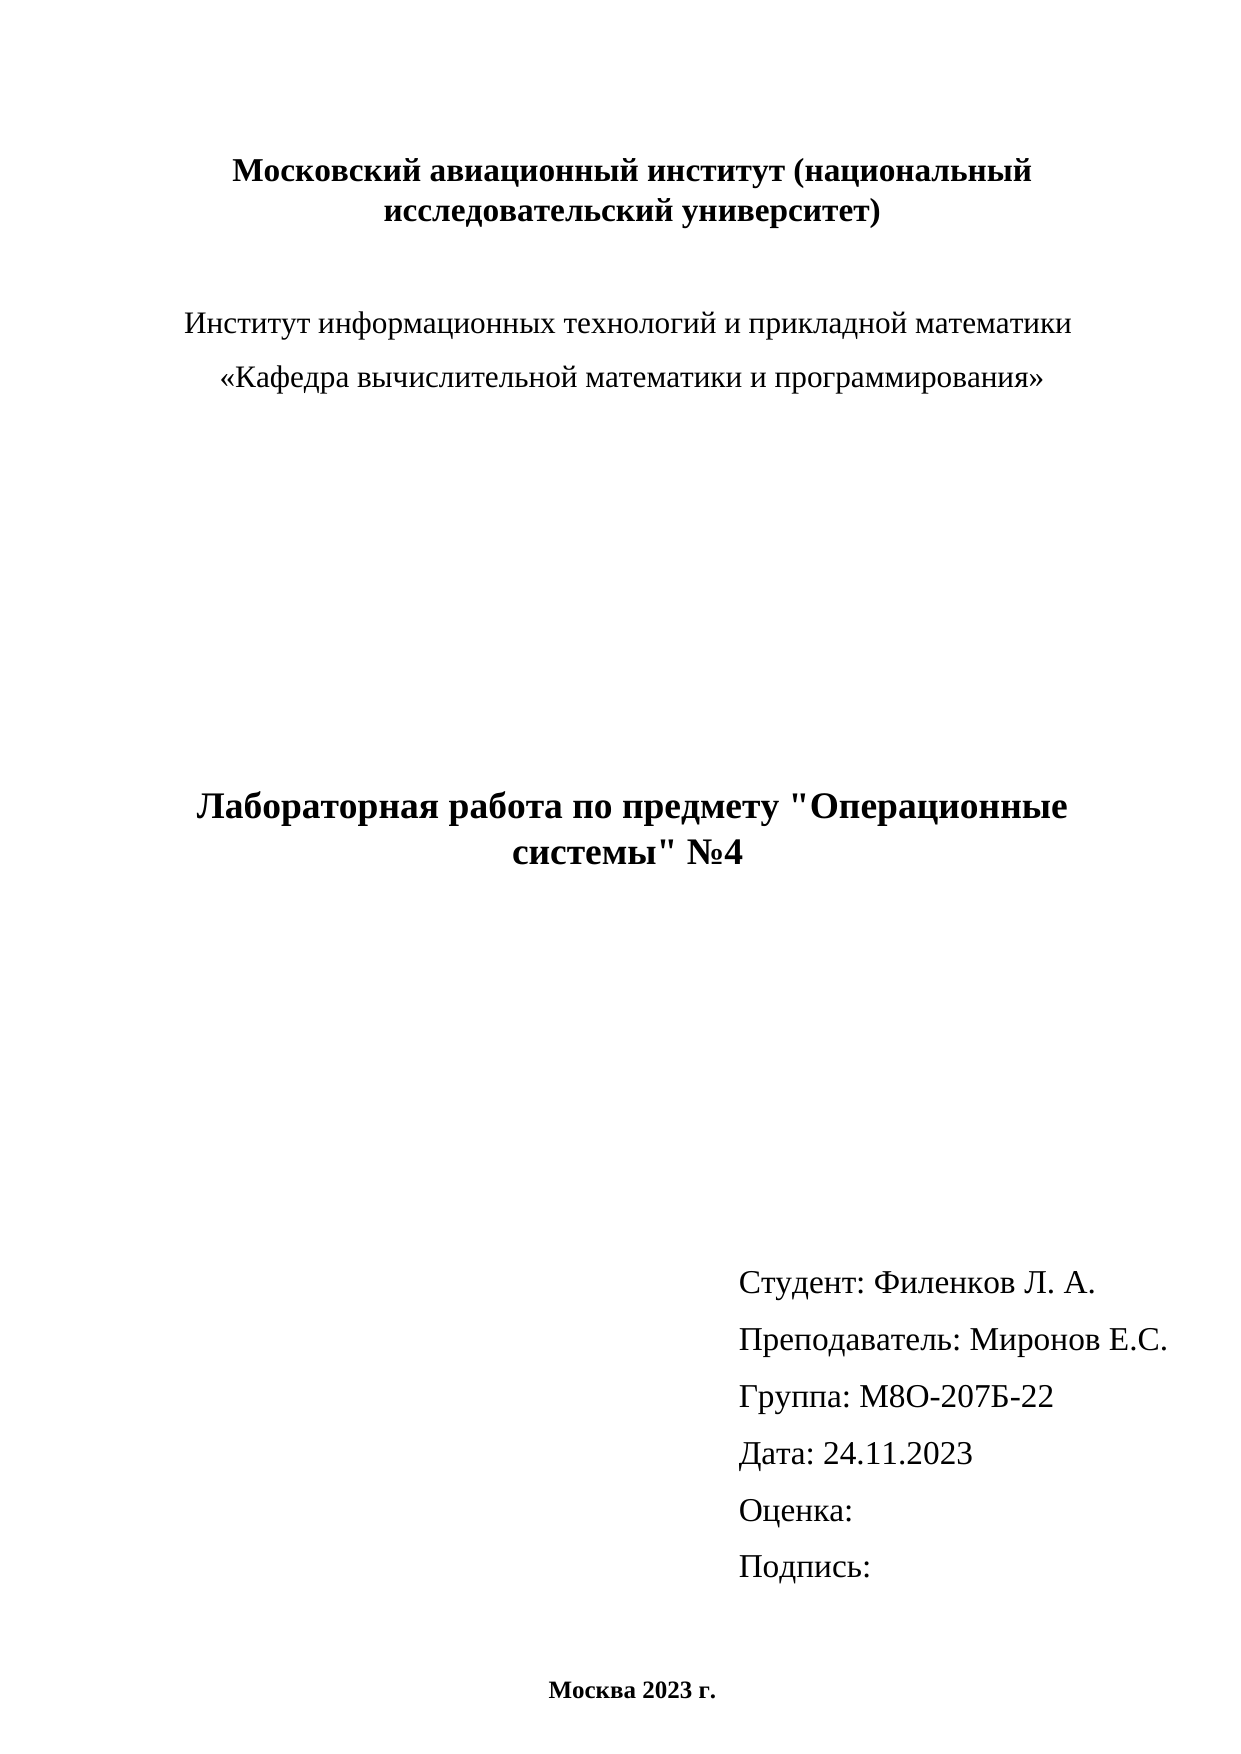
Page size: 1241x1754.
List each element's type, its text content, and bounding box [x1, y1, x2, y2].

text «Кафедра вычислительной математики и программирования» [112, 358, 1152, 394]
text Преподаватель: Миронов Е.С. [738, 1319, 1176, 1357]
text Лабораторная работа по предмету "Операционные системы" №4 [112, 784, 1152, 872]
text Студент: Филенков Л. А. [738, 1262, 1176, 1301]
text Подпись: [738, 1547, 1176, 1585]
text Оценка: [738, 1490, 1176, 1528]
text Институт информационных технологий и прикладной математики [112, 304, 1152, 340]
text Московский авиационный институт (национальный исследовательский университет) [112, 150, 1152, 228]
text Группа: М8О-207Б-22 [738, 1376, 1176, 1414]
text Дата: 24.11.2023 [738, 1433, 1176, 1471]
